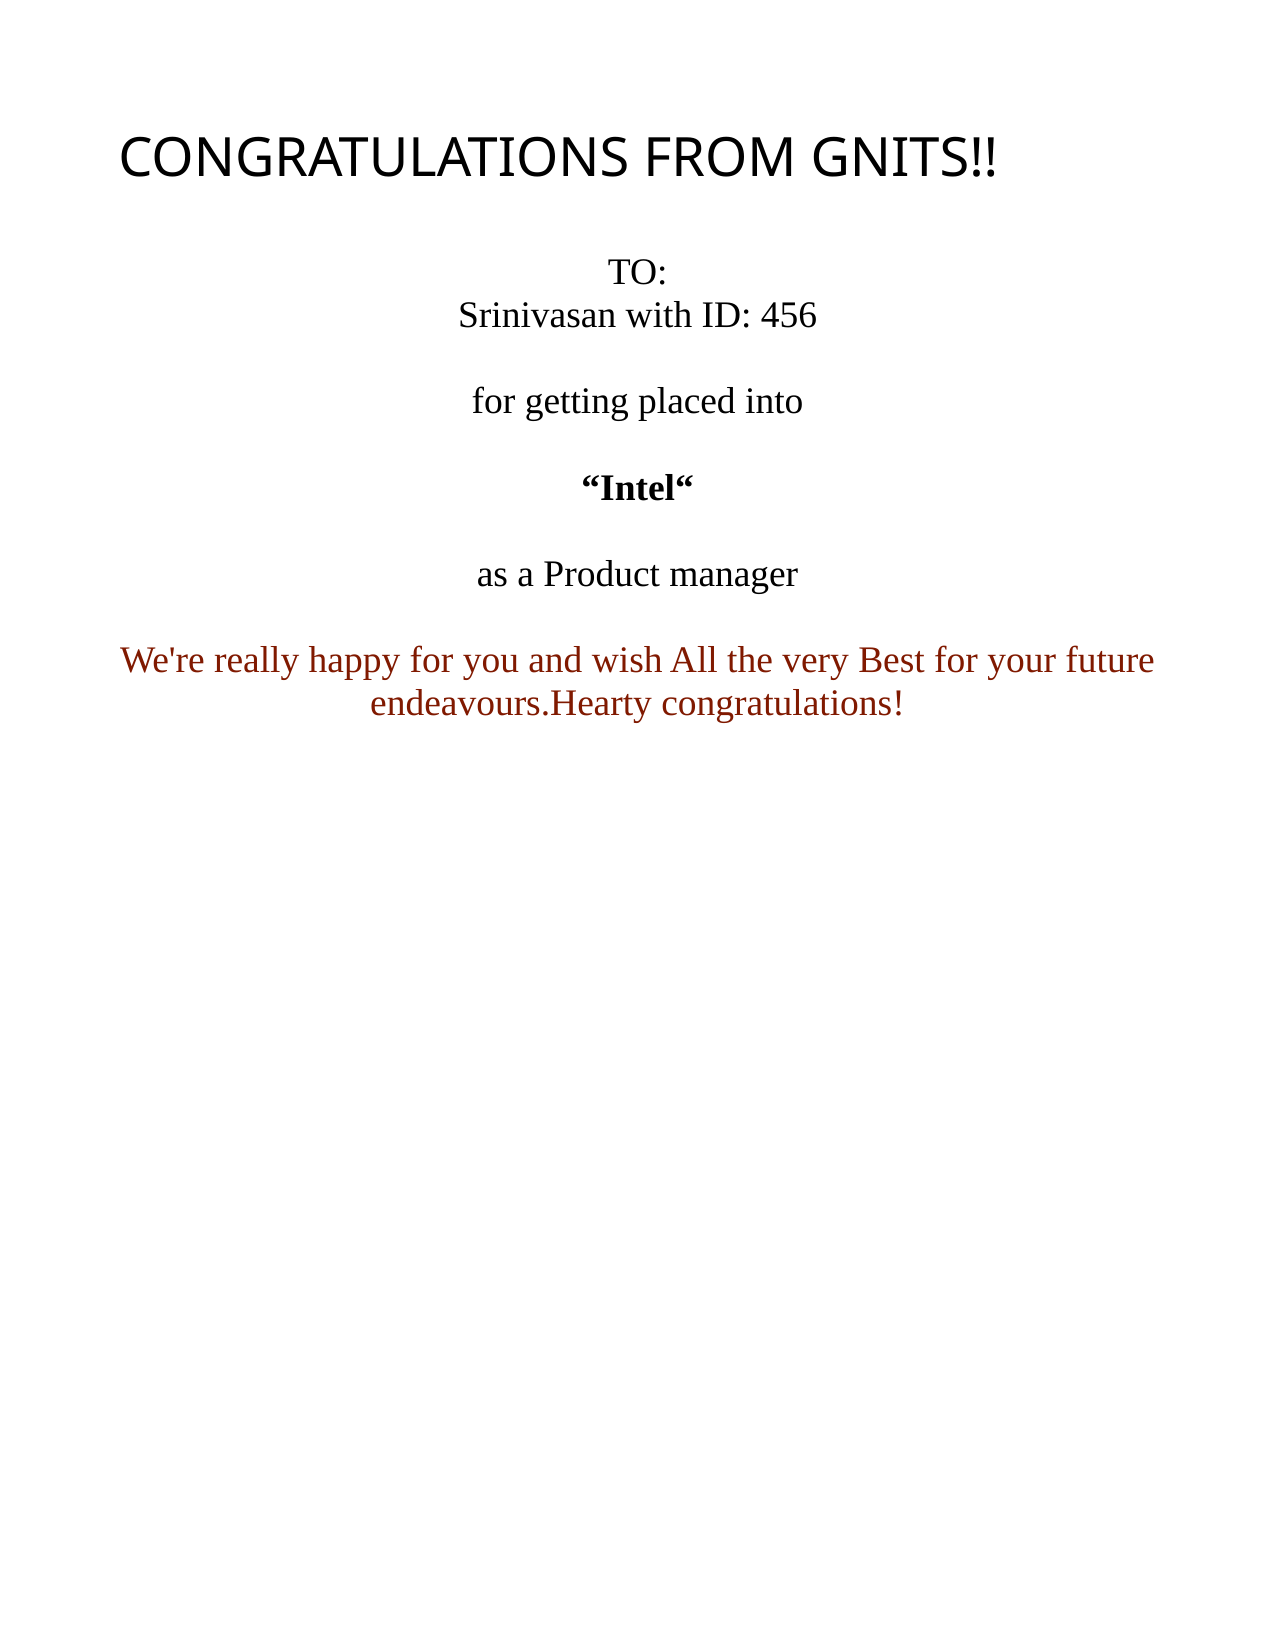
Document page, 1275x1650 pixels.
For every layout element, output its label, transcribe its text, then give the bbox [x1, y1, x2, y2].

text as a Product manager [118, 551, 1157, 594]
text CONGRATULATIONS FROM GNITS!! [118, 118, 1157, 192]
text TO: [118, 249, 1157, 292]
text for getting placed into [118, 379, 1157, 422]
text Srinivasan with ID: 456 [118, 292, 1157, 336]
text “Intel“ [118, 465, 1157, 508]
text We're really happy for you and wish All the very Best for your future endeavours.Hearty congratulations! [118, 637, 1157, 724]
